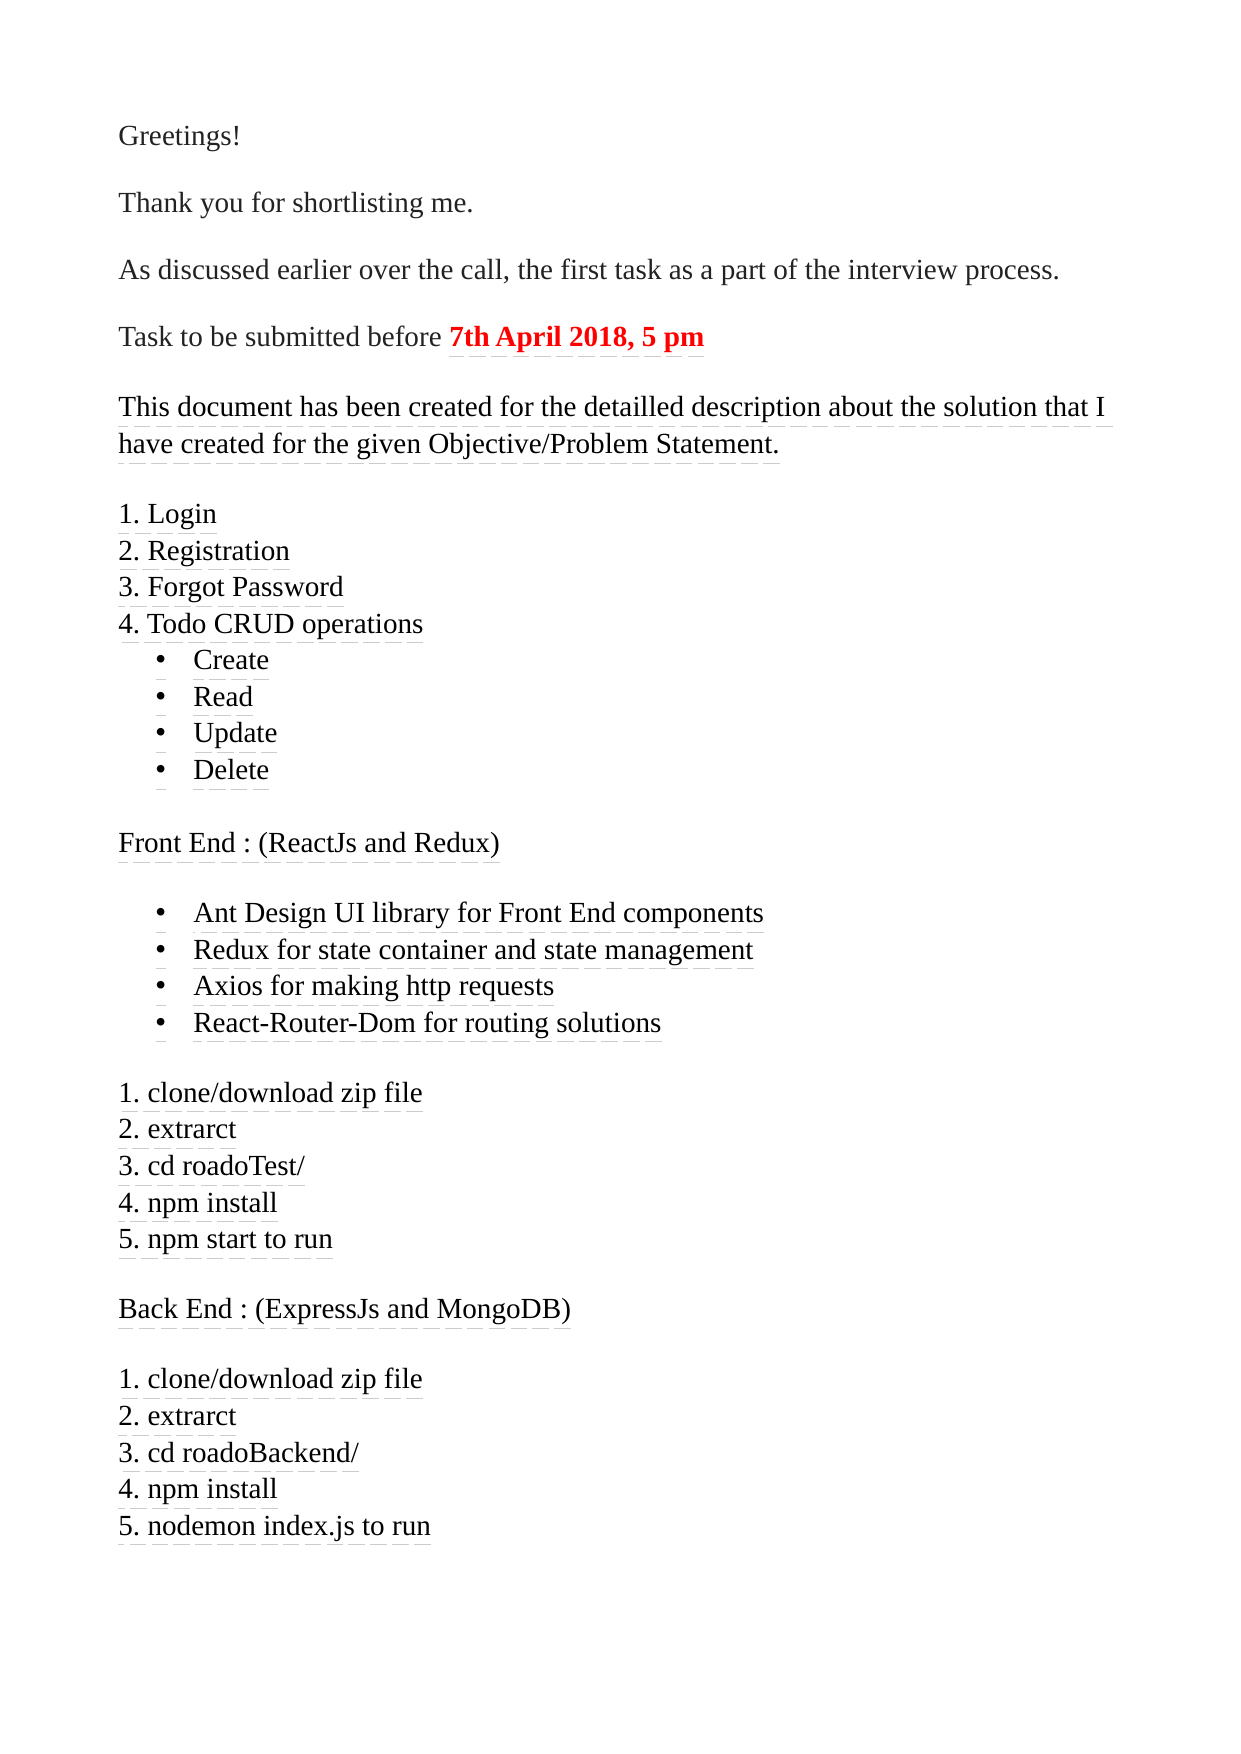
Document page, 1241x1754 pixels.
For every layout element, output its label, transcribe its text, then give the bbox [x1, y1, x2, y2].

text Task to be submitted before 7th April 2018, 5 pm [118, 319, 1122, 356]
list Update [156, 716, 1122, 752]
list Axios for making http requests [156, 968, 1122, 1005]
text 1. Login [118, 496, 1122, 533]
text 3. cd roadoTest/ [118, 1148, 1122, 1185]
list Create [156, 642, 1122, 679]
list Read [156, 679, 1122, 716]
text Thank you for shortlisting me. [118, 185, 1122, 219]
text 4. npm install [118, 1471, 1122, 1508]
text Back End : (ExpressJs and MongoDB) [118, 1291, 1122, 1328]
text 5. nodemon index.js to run [118, 1508, 1122, 1544]
text 2. Registration [118, 533, 1122, 569]
text 5. npm start to run [118, 1221, 1122, 1258]
text 3. Forgot Password [118, 569, 1122, 606]
text 4. npm install [118, 1185, 1122, 1221]
text 3. cd roadoBackend/ [118, 1435, 1122, 1471]
text 2. extrarct [118, 1398, 1122, 1435]
text This document has been created for the detailled description about the solution that I have created for the given Objective/Problem Statement. [118, 389, 1122, 463]
text 2. extrarct [118, 1112, 1122, 1148]
text Greetings! [118, 118, 1122, 152]
text 1. clone/download zip file [118, 1362, 1122, 1398]
text As discussed earlier over the call, the first task as a part of the interview process. [118, 252, 1122, 286]
list Delete [156, 752, 1122, 789]
text 4. Todo CRUD operations [118, 606, 1122, 642]
text Front End : (ReactJs and Redux) [118, 825, 1122, 862]
text 1. clone/download zip file [118, 1075, 1122, 1112]
list Redux for state container and state management [156, 932, 1122, 968]
list Ant Design UI library for Front End components [156, 895, 1122, 932]
list React-Router-Dom for routing solutions [156, 1005, 1122, 1042]
